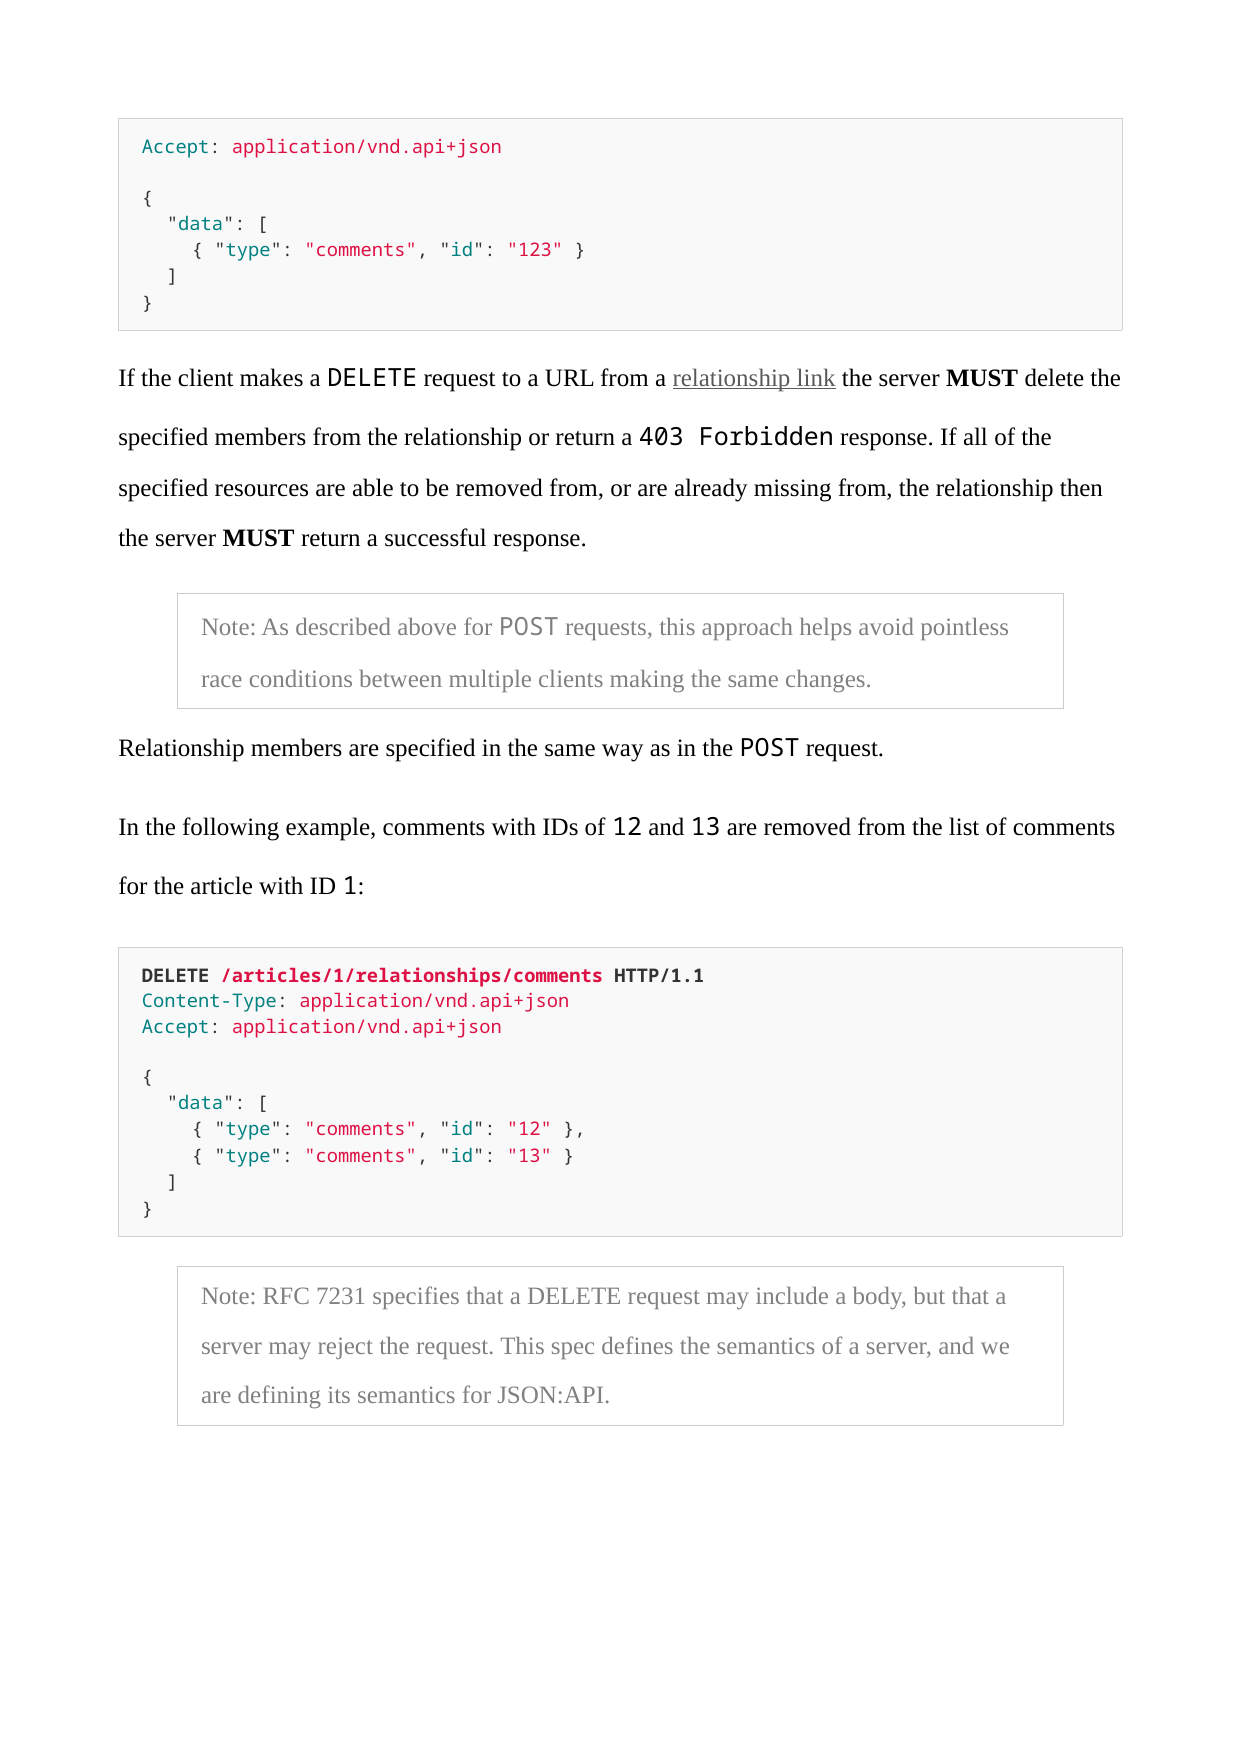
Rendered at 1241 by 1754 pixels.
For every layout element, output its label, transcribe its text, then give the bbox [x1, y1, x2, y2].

text { "type": "comments", "id": "13" } [119, 1126, 1122, 1153]
text Relationship members are specified in the same way as in the POST request. [118, 729, 1122, 763]
text DELETE /articles/1/relationships/comments HTTP/1.1 [119, 948, 1122, 972]
text ] [329, 1153, 335, 1161]
text { "type": "comments", "id": "12" }, [119, 1100, 1122, 1126]
text If the client makes a DELETE request to a URL from a relationship link the server MUST delete the specified members from the relationship or return a 403 Forbidden response. If all of the specified resources are able to be removed from, or are already missing from, the relationship then the server MUST return a successful response. [118, 360, 1122, 552]
text Accept: application/vnd.api+json [119, 119, 1122, 144]
text "data": [ [119, 1074, 1122, 1100]
text Content-Type: application/vnd.api+json [119, 972, 1122, 998]
text ] [119, 247, 1122, 273]
text ] [119, 1153, 1122, 1179]
text { [119, 1048, 1122, 1074]
text } [119, 1179, 1122, 1236]
text "data": [ [119, 194, 1122, 221]
text Note: As described above for POST requests, this approach helps avoid pointless race conditions between multiple clients making the same changes. [178, 594, 1063, 708]
text Accept: application/vnd.api+json [119, 998, 1122, 1023]
text ] [329, 247, 335, 255]
text { "type": "comments", "id": "123" } [119, 221, 1122, 247]
text Note: RFC 7231 specifies that a DELETE request may include a body, but that a server may reject the request. This spec defines the semantics of a server, and we are defining its semantics for JSON:API. [178, 1267, 1063, 1425]
text } [119, 273, 1122, 330]
text { [119, 169, 1122, 194]
text In the following example, comments with IDs of 12 and 13 are removed from the list of comments for the article with ID 1: [118, 808, 1122, 901]
